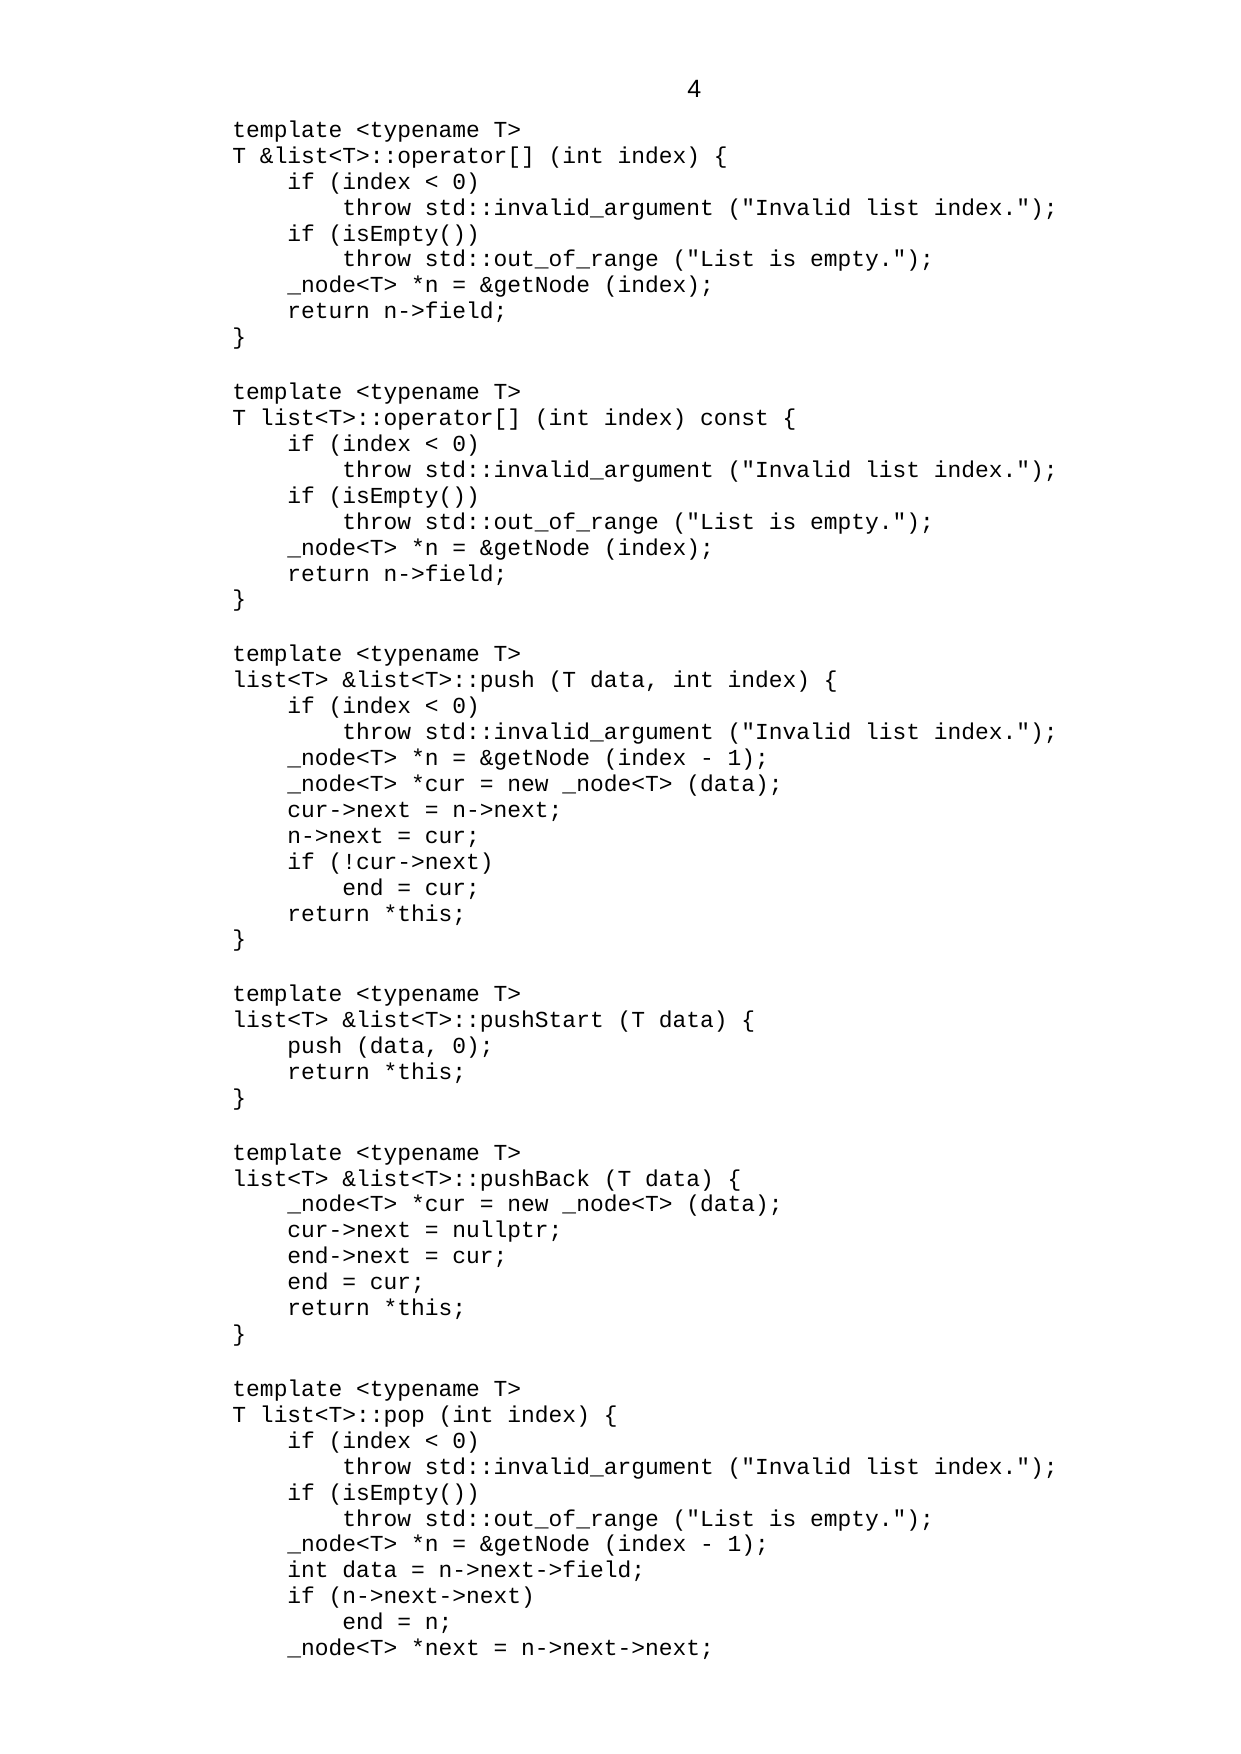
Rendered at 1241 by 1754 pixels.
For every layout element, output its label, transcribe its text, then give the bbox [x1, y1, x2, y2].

text end->next = cur; [177, 1245, 1152, 1271]
text list<T> &list<T>::push (T data, int index) { [177, 668, 1152, 694]
text if (index < 0) [177, 694, 1152, 720]
text n->next = cur; [177, 824, 1152, 850]
text template <typename T> [177, 982, 1152, 1008]
text cur->next = nullptr; [177, 1219, 1152, 1245]
text if (index < 0) [177, 432, 1152, 458]
text if (!cur->next) [177, 850, 1152, 876]
text _node<T> *n = &getNode (index); [177, 274, 1152, 300]
text } [177, 928, 1152, 954]
text template <typename T> [177, 380, 1152, 406]
text } [177, 326, 1152, 352]
text return *this; [177, 902, 1152, 928]
text template <typename T> [177, 642, 1152, 668]
text return n->field; [177, 562, 1152, 588]
text if (n->next->next) [177, 1585, 1152, 1611]
text } [177, 1322, 1152, 1348]
text throw std::invalid_argument ("Invalid list index."); [177, 458, 1152, 484]
text return n->field; [177, 300, 1152, 326]
text T list<T>::operator[] (int index) const { [177, 406, 1152, 432]
text _node<T> *n = &getNode (index); [177, 536, 1152, 562]
text int data = n->next->field; [177, 1559, 1152, 1585]
text if (isEmpty()) [177, 484, 1152, 510]
text } [177, 588, 1152, 614]
text list<T> &list<T>::pushBack (T data) { [177, 1167, 1152, 1193]
text template <typename T> [177, 1377, 1152, 1403]
text _node<T> *cur = new _node<T> (data); [177, 1193, 1152, 1219]
text push (data, 0); [177, 1034, 1152, 1060]
text return *this; [177, 1297, 1152, 1322]
text if (isEmpty()) [177, 1481, 1152, 1507]
text if (isEmpty()) [177, 222, 1152, 248]
text if (index < 0) [177, 170, 1152, 196]
text } [177, 1086, 1152, 1112]
text throw std::out_of_range ("List is empty."); [177, 1507, 1152, 1533]
text throw std::invalid_argument ("Invalid list index."); [177, 196, 1152, 222]
text throw std::out_of_range ("List is empty."); [177, 510, 1152, 536]
text end = n; [177, 1611, 1152, 1637]
text if (index < 0) [177, 1429, 1152, 1455]
text cur->next = n->next; [177, 798, 1152, 824]
text throw std::invalid_argument ("Invalid list index."); [177, 720, 1152, 746]
text return *this; [177, 1060, 1152, 1086]
text throw std::invalid_argument ("Invalid list index."); [177, 1455, 1152, 1481]
text throw std::out_of_range ("List is empty."); [177, 248, 1152, 274]
text _node<T> *n = &getNode (index - 1); [177, 746, 1152, 772]
text end = cur; [177, 1271, 1152, 1297]
text list<T> &list<T>::pushStart (T data) { [177, 1008, 1152, 1034]
text _node<T> *cur = new _node<T> (data); [177, 772, 1152, 798]
text template <typename T> [177, 118, 1152, 144]
text template <typename T> [177, 1141, 1152, 1167]
text _node<T> *n = &getNode (index - 1); [177, 1533, 1152, 1559]
text T &list<T>::operator[] (int index) { [177, 144, 1152, 170]
text _node<T> *next = n->next->next; [177, 1637, 1152, 1662]
text end = cur; [177, 876, 1152, 902]
text T list<T>::pop (int index) { [177, 1403, 1152, 1429]
